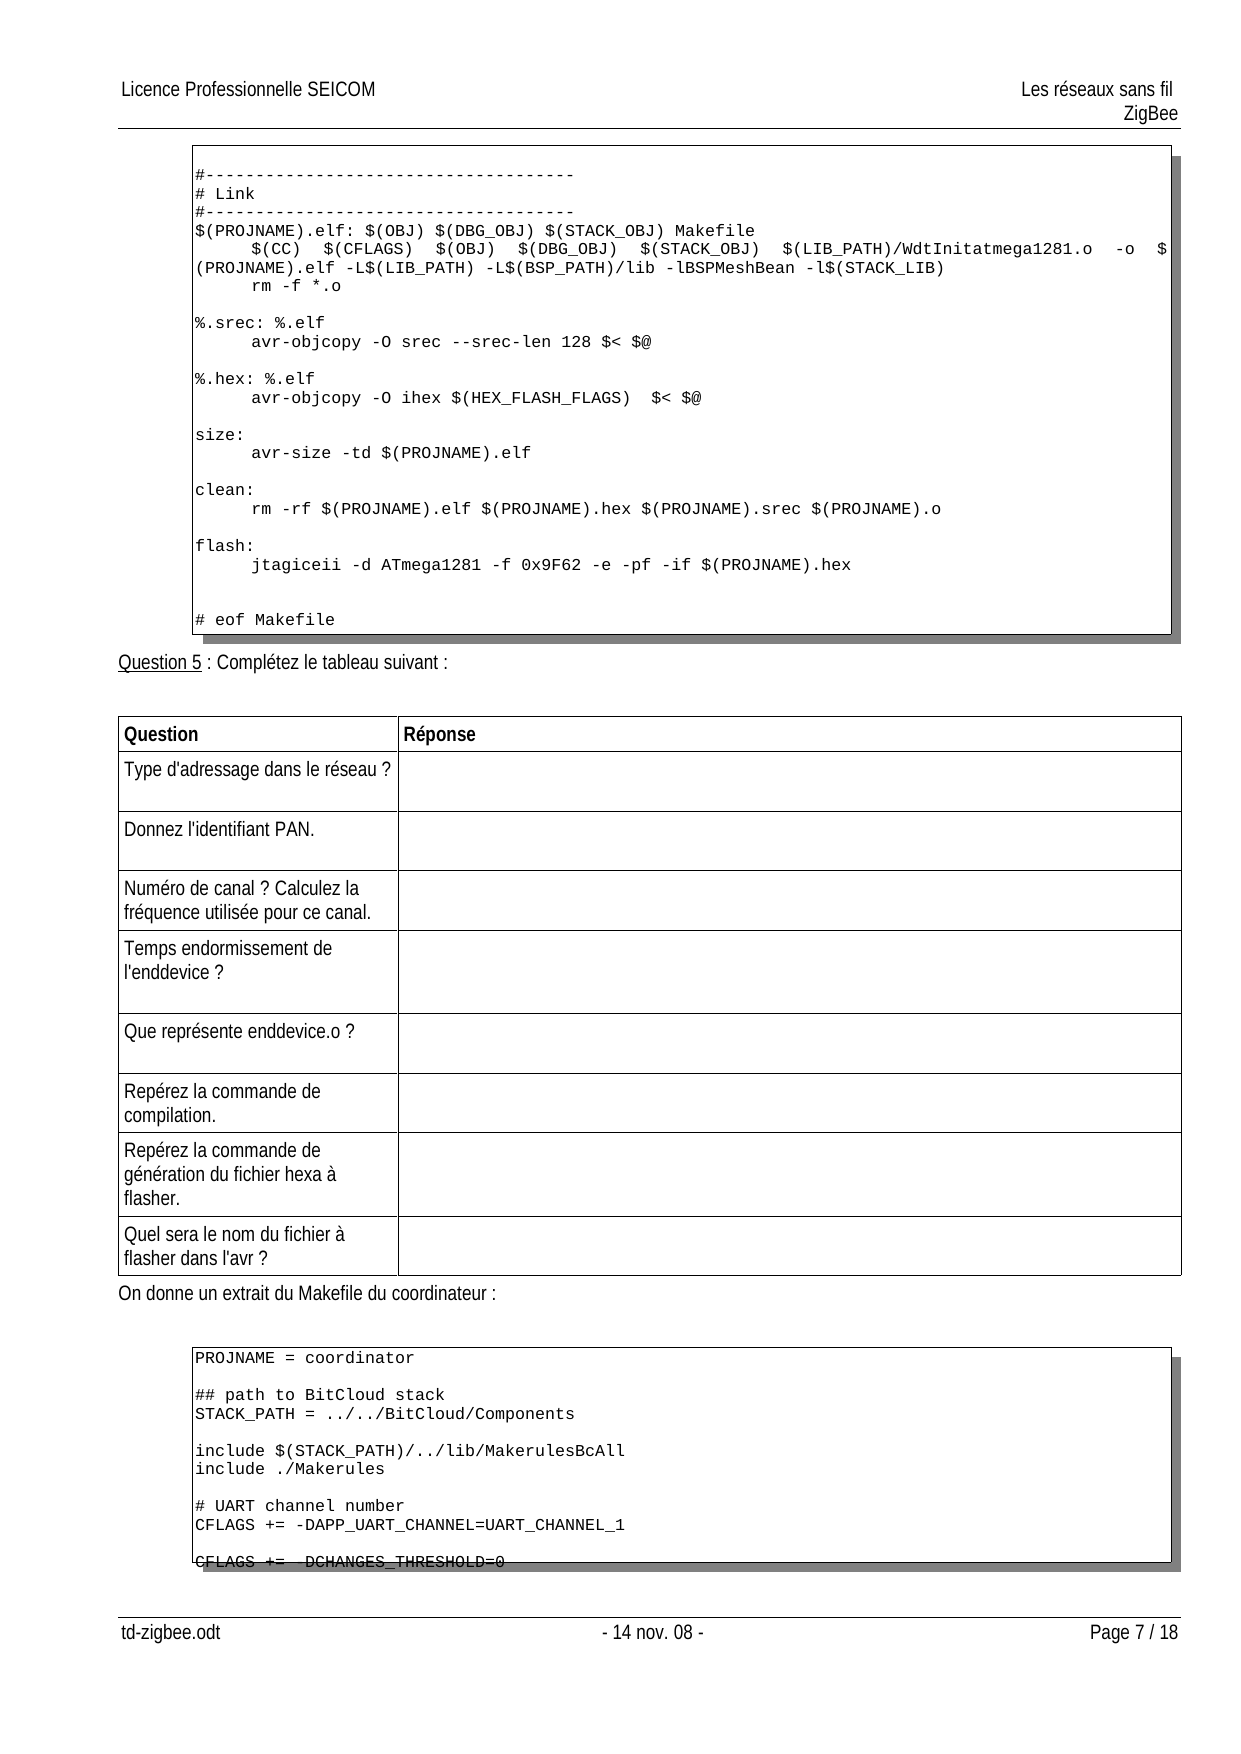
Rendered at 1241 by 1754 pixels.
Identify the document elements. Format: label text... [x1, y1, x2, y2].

text On donne un extrait du Makefile du coordinateur : [118, 1281, 1181, 1305]
table_cell Type d'adressage dans le réseau ? [119, 752, 397, 811]
text Question 5 : Complétez le tableau suivant : [118, 650, 1181, 674]
text flash: [193, 535, 1171, 553]
text avr-objcopy -O ihex $(HEX_FLASH_FLAGS) $< $@ [193, 386, 1171, 408]
text avr-size -td $(PROJNAME).elf [193, 442, 1171, 464]
text ## path to BitCloud stack [193, 1384, 1171, 1402]
text CFLAGS += -DAPP_UART_CHANNEL=UART_CHANNEL_1 [193, 1514, 1171, 1535]
text # UART channel number [193, 1495, 1171, 1514]
text rm -f *.o [193, 275, 1171, 297]
text # Link [193, 182, 1171, 201]
text size: [193, 423, 1171, 442]
table_cell [399, 1133, 1181, 1216]
table_cell [399, 752, 1181, 811]
text $(PROJNAME).elf: $(OBJ) $(DBG_OBJ) $(STACK_OBJ) Makefile [193, 219, 1171, 238]
table_cell Repérez la commande de compilation. [119, 1074, 397, 1132]
text #------------------------------------- [193, 201, 1171, 219]
text %.hex: %.elf [193, 368, 1171, 386]
table_header Question [119, 717, 397, 751]
table_cell Temps endormissement de l'enddevice ? [119, 931, 397, 1013]
table_header Réponse [399, 717, 1181, 751]
table_cell [399, 1014, 1181, 1073]
table_cell Quel sera le nom du fichier à flasher dans l'avr ? [119, 1217, 397, 1275]
table_cell Que représente enddevice.o ? [119, 1014, 397, 1073]
text CFLAGS += -DCHANGES_THRESHOLD=0 [193, 1551, 1171, 1562]
text include $(STACK_PATH)/../lib/MakerulesBcAll [193, 1439, 1171, 1458]
text #------------------------------------- [193, 164, 1171, 182]
table_cell [399, 1074, 1181, 1132]
text include ./Makerules [193, 1458, 1171, 1480]
table_cell Donnez l'identifiant PAN. [119, 812, 397, 870]
table_cell Repérez la commande de génération du fichier hexa à flasher. [119, 1133, 397, 1216]
text rm -rf $(PROJNAME).elf $(PROJNAME).hex $(PROJNAME).srec $(PROJNAME).o [193, 498, 1171, 519]
text %.srec: %.elf [193, 312, 1171, 331]
table_cell Numéro de canal ? Calculez la fréquence utilisée pour ce canal. [119, 871, 397, 930]
text jtagiceii -d ATmega1281 -f 0x9F62 -e -pf -if $(PROJNAME).hex [193, 553, 1171, 575]
table_cell [399, 812, 1181, 870]
text avr-objcopy -O srec --srec-len 128 $< $@ [193, 331, 1171, 352]
text PROJNAME = coordinator [193, 1348, 1171, 1368]
text STACK_PATH = ../../BitCloud/Components [193, 1402, 1171, 1424]
table_cell [399, 871, 1181, 930]
text $(CC) $(CFLAGS) $(OBJ) $(DBG_OBJ) $(STACK_OBJ) $(LIB_PATH)/WdtInitatmega1281.o -o $(PROJNAME).elf -L$(LIB_PATH) -L$(BSP_PATH)/lib -lBSPMeshBean -l$(STACK_LIB) [193, 238, 1171, 275]
text # eof Makefile [193, 609, 1171, 633]
text clean: [193, 479, 1171, 498]
table_cell [399, 931, 1181, 1013]
table_cell [399, 1217, 1181, 1275]
